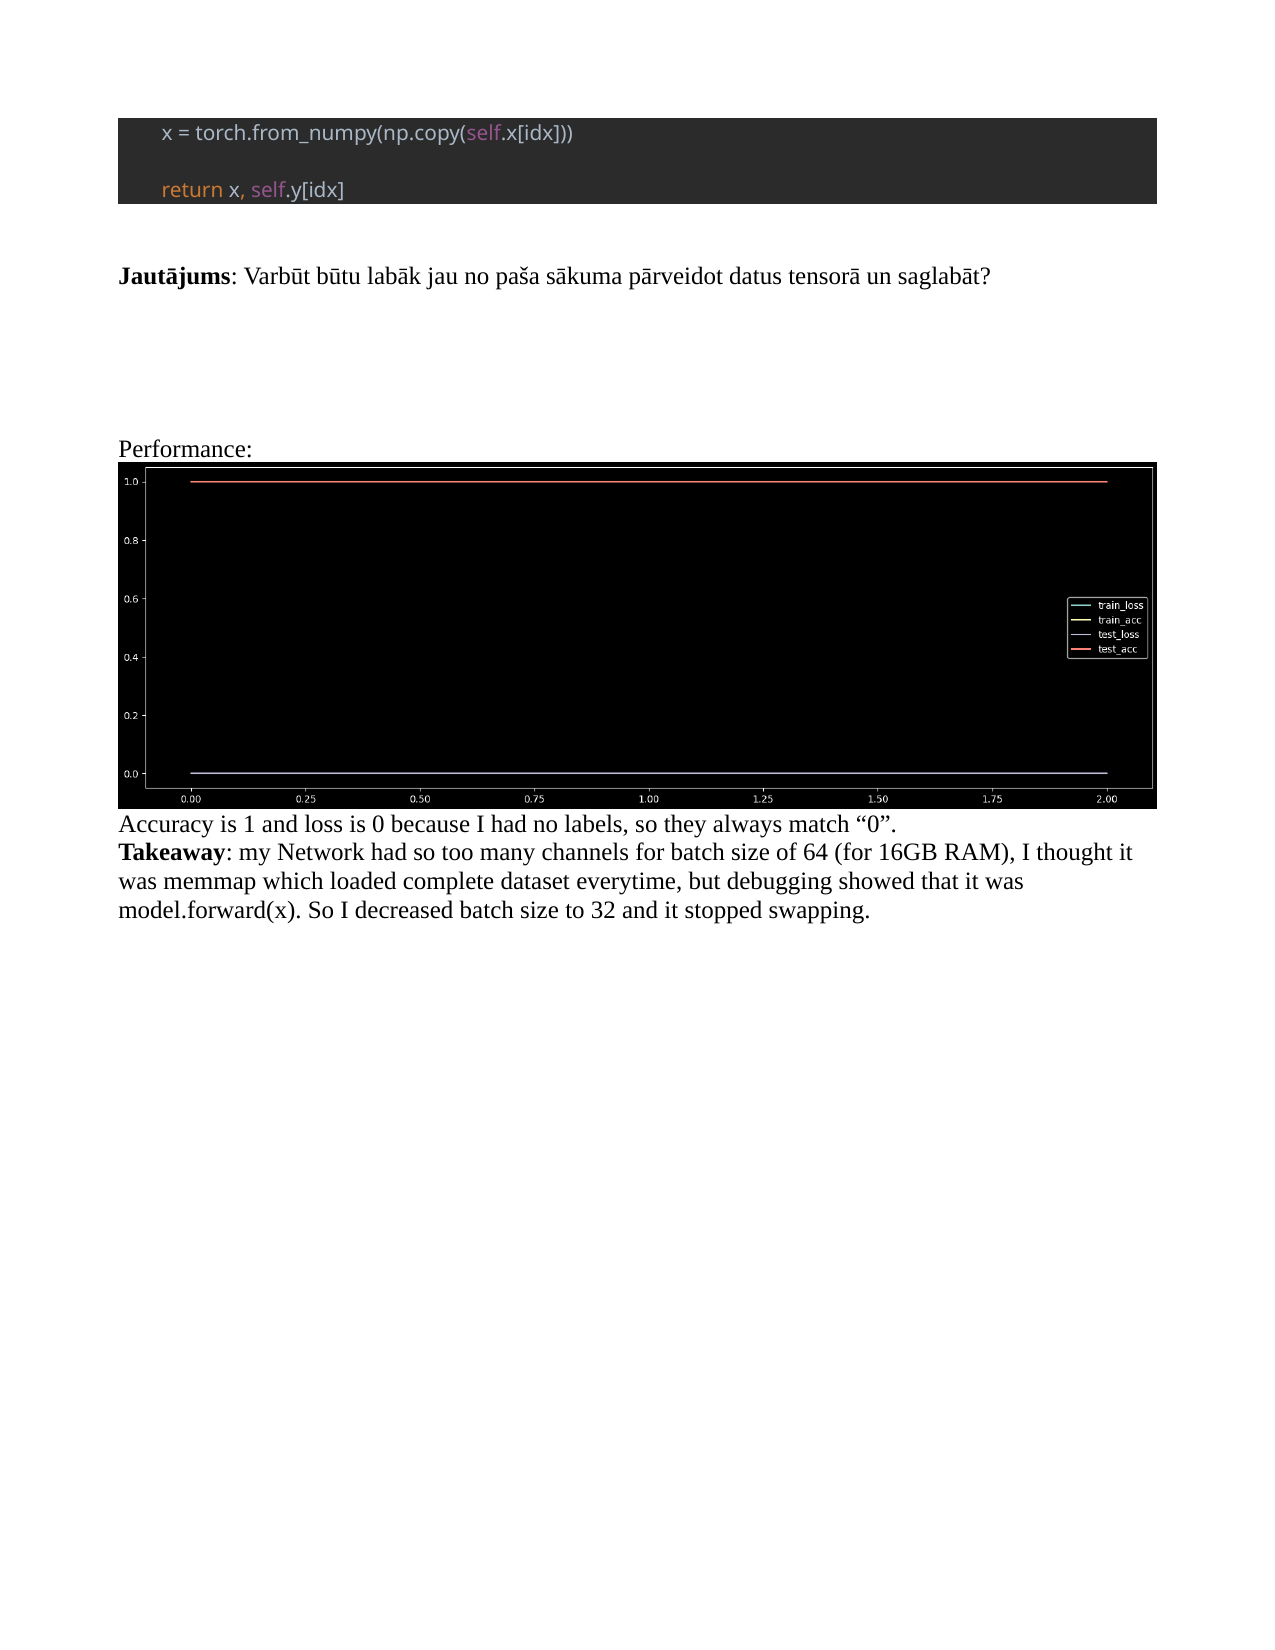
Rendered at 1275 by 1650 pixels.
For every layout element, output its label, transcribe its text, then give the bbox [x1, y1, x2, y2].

picture [118, 462, 1157, 809]
text x = torch.from_numpy(np.copy(self.x[idx])) return x, self.y[idx] [118, 118, 1157, 204]
text Takeaway: my Network had so too many channels for batch size of 64 (for 16GB RAM), I thought it was memmap which loaded complete dataset everytime, but debugging showed that it was model.forward(x). So I decreased batch size to 32 and it stopped swapping. [118, 837, 1157, 924]
text Jautājums: Varbūt būtu labāk jau no paša sākuma pārveidot datus tensorā un saglabāt? [118, 261, 1157, 290]
text Accuracy is 1 and loss is 0 because I had no labels, so they always match “0”. [118, 809, 1157, 837]
text Performance: [118, 434, 1157, 462]
